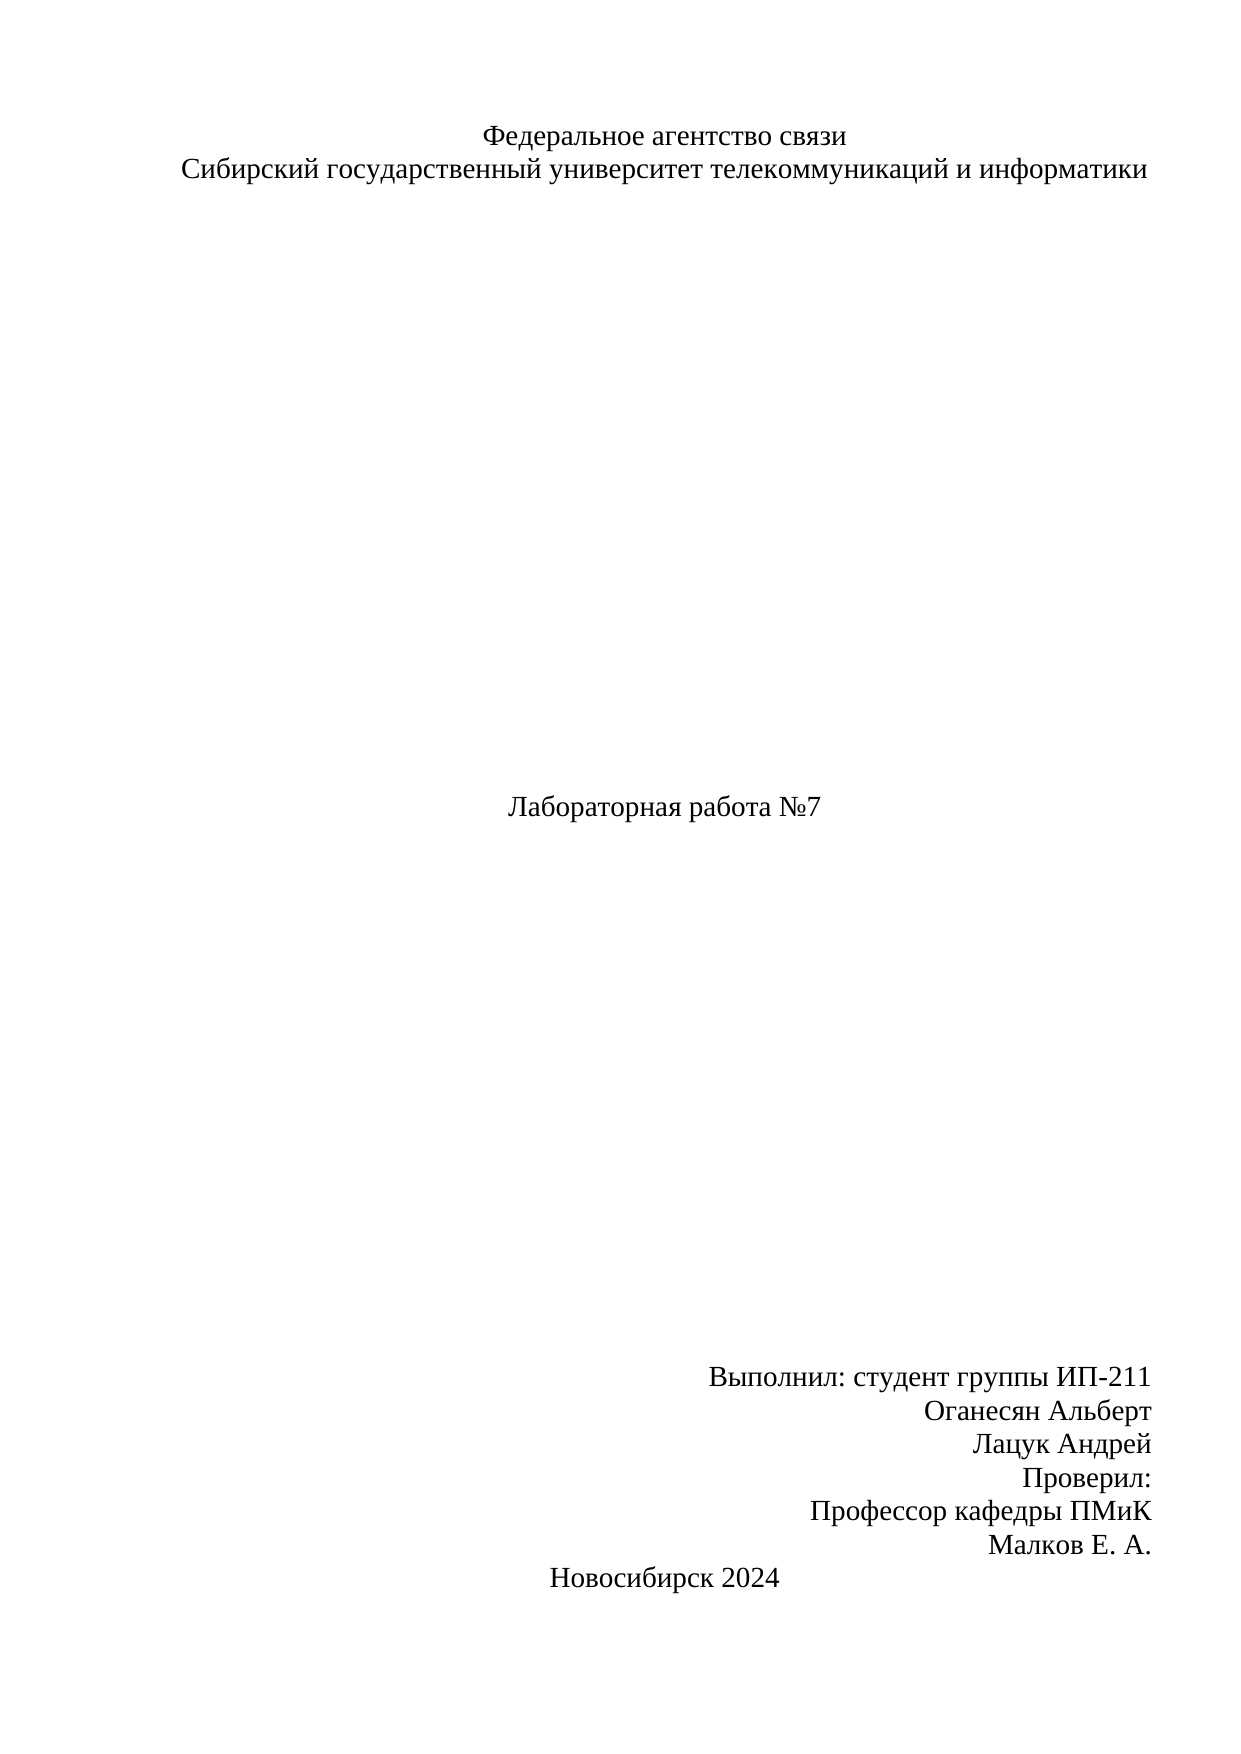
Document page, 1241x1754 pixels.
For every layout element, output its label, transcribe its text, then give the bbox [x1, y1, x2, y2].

text Оганесян Альберт [177, 1393, 1152, 1426]
text Новосибирск 2024 [177, 1560, 1152, 1594]
text Профессор кафедры ПМиК [177, 1493, 1152, 1527]
text Федеральное агентство связи [177, 118, 1152, 152]
text Проверил: [177, 1460, 1152, 1493]
text Лабораторная работа №7 [177, 789, 1152, 822]
text Выполнил: студент группы ИП-211 [177, 1359, 1152, 1393]
text Лацук Андрей [177, 1426, 1152, 1460]
text Малков Е. А. [177, 1527, 1152, 1560]
text Сибирский государственный университет телекоммуникаций и информатики [177, 152, 1152, 185]
